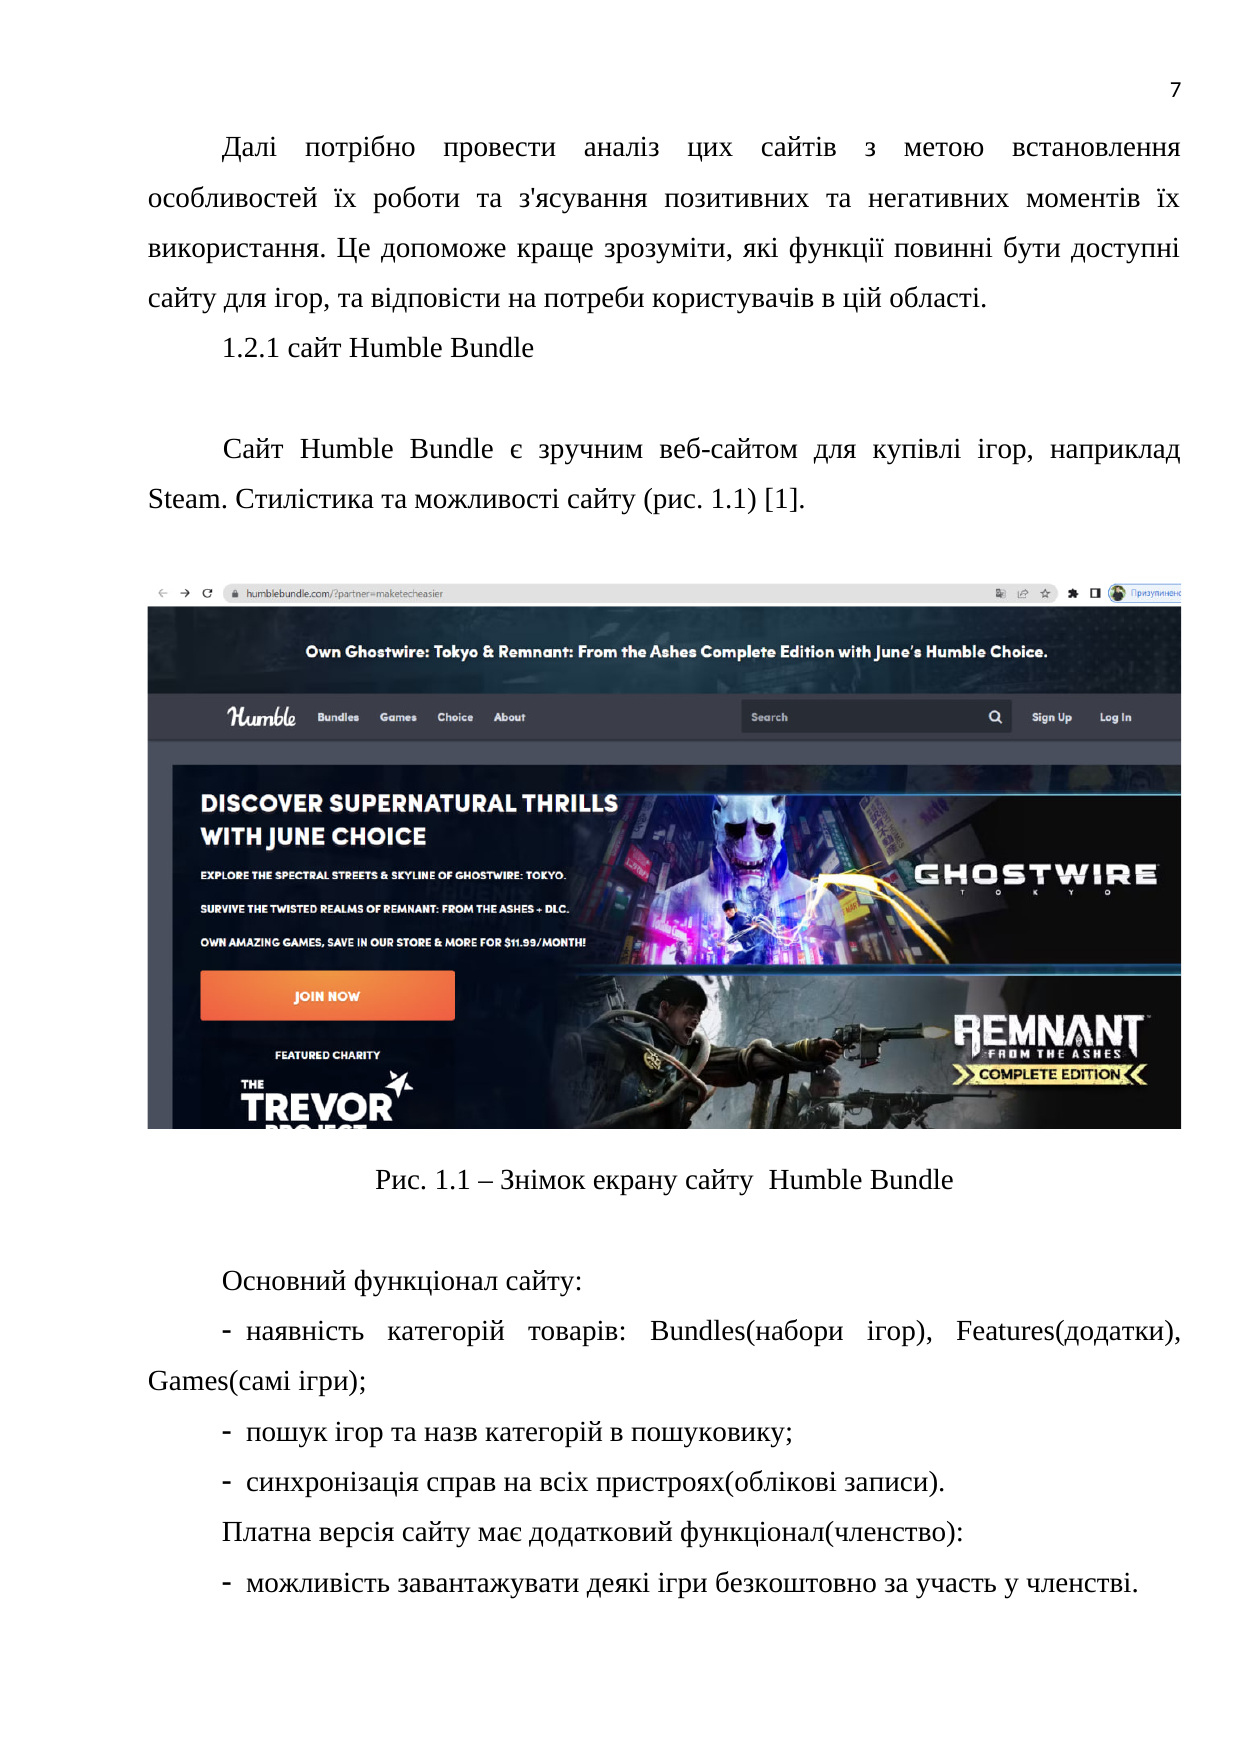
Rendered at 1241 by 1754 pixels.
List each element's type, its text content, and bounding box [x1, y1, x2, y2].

list можливість завантажувати деякі ігри безкоштовно за участь у членстві. [148, 1565, 1181, 1598]
text Основний функціонал сайту: [148, 1263, 1181, 1296]
subtitle сайт Humble Bundle [148, 331, 1181, 364]
text Рис. 1.1 – Знімок екрану сайту Humble Bundle [148, 1129, 1181, 1196]
text Сайт Humble Bundle є зручним веб-сайтом для купівлі ігор, наприклад Steam. Стилістика та можливості сайту (рис. 1.1) [1]. [148, 431, 1181, 515]
list наявність категорій товарів: Bundles(набори ігор), Features(додатки), Games(самі ігри); [148, 1313, 1181, 1397]
text Платна версія сайту має додатковий функціонал(членство): [148, 1514, 1181, 1548]
picture [147, 581, 1182, 1129]
list пошук ігор та назв категорій в пошуковику; [148, 1414, 1181, 1447]
list синхронізація справ на всіх пристроях(облікові записи). [148, 1464, 1181, 1498]
text Далі потрібно провести аналіз цих сайтів з метою встановлення особливостей їх роботи та з'ясування позитивних та негативних моментів їх використання. Це допоможе краще зрозуміти, які функції повинні бути доступні сайту для ігор, та відповісти на потреби користувачів в цій області. [148, 129, 1181, 314]
